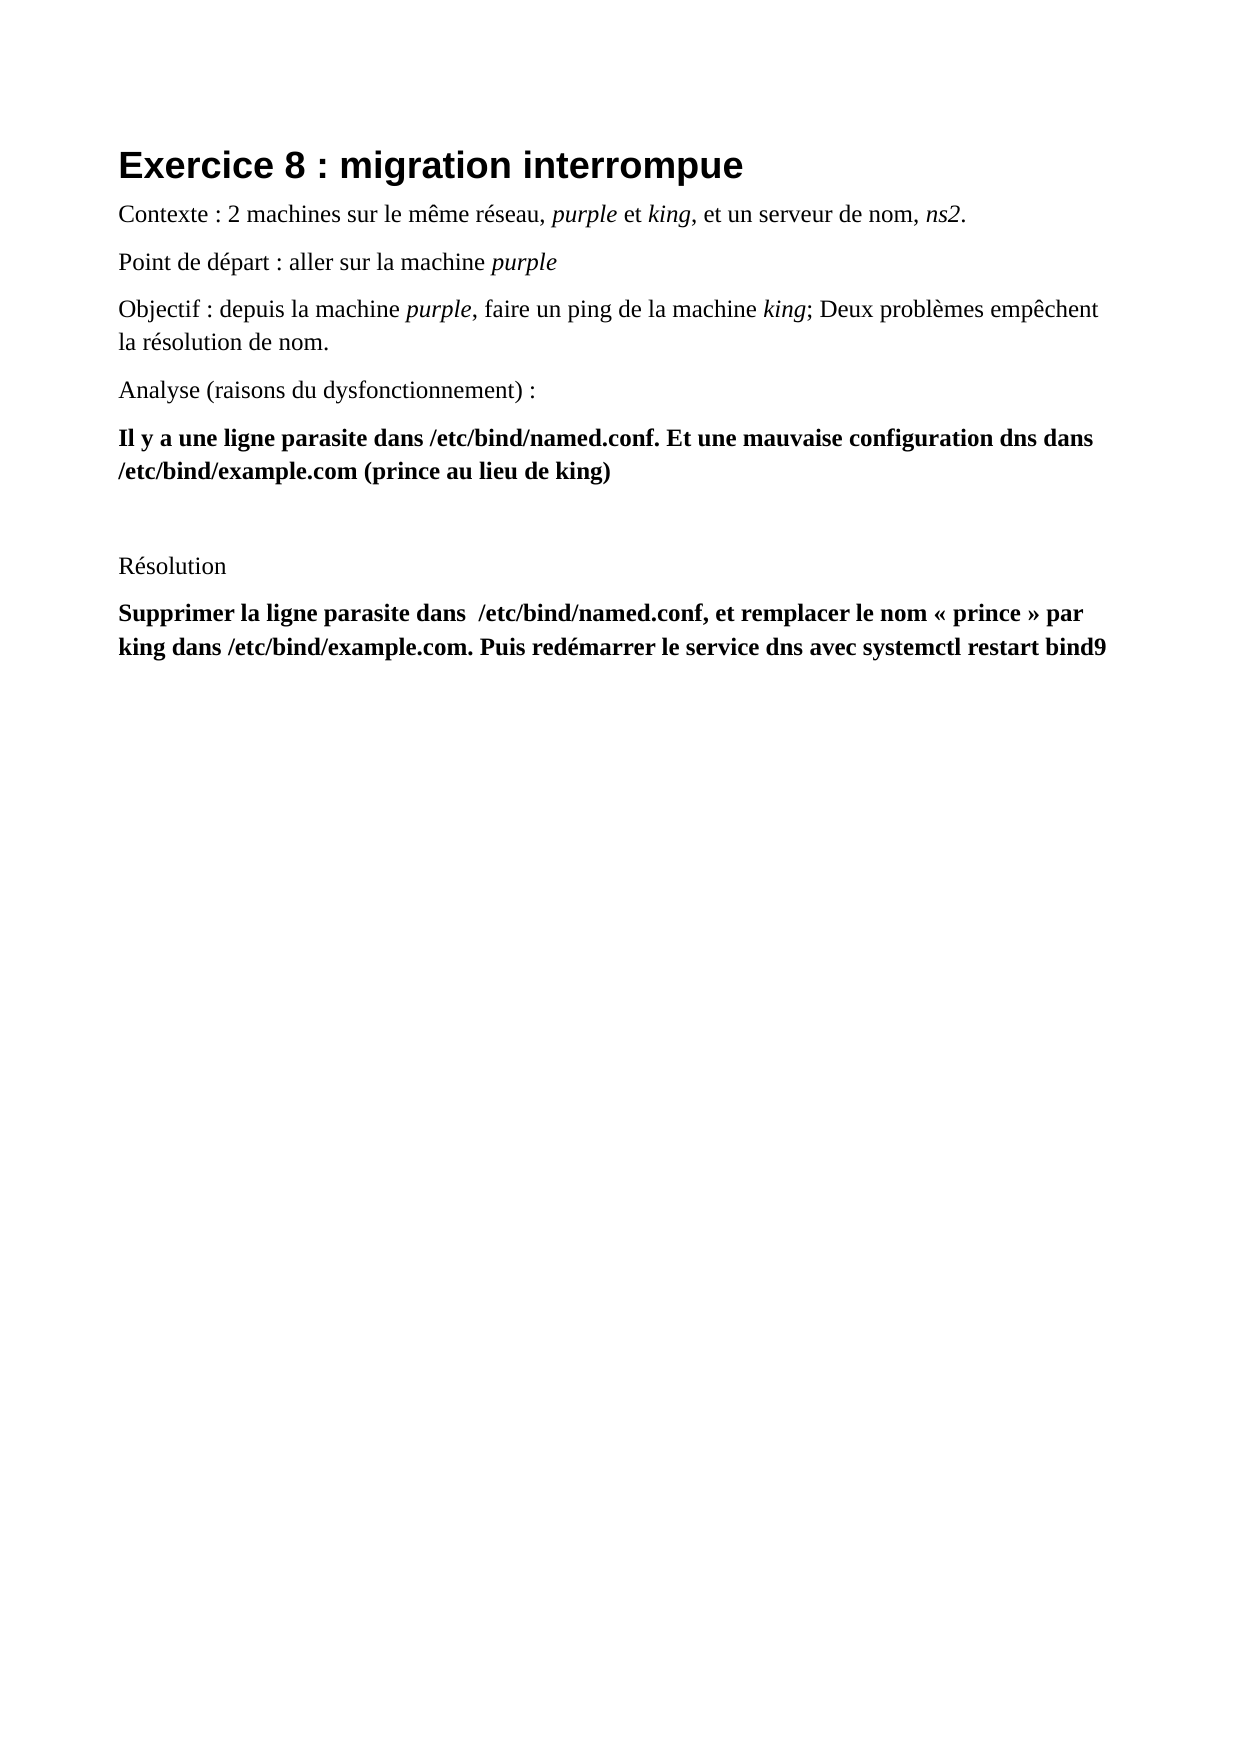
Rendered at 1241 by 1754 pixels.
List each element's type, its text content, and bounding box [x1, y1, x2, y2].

text Contexte : 2 machines sur le même réseau, purple et king, et un serveur de nom, ns2. [118, 199, 1122, 228]
text Objectif : depuis la machine purple, faire un ping de la machine king; Deux problèmes empêchent la résolution de nom. [118, 294, 1122, 356]
subtitle Exercice 8 : migration interrompue [118, 143, 1122, 187]
text Analyse (raisons du dysfonctionnement) : [118, 375, 1122, 404]
text Résolution [118, 551, 1122, 580]
text Il y a une ligne parasite dans /etc/bind/named.conf. Et une mauvaise configuration dns dans /etc/bind/example.com (prince au lieu de king) [118, 423, 1122, 484]
text Point de départ : aller sur la machine purple [118, 247, 1122, 276]
text Supprimer la ligne parasite dans /etc/bind/named.conf, et remplacer le nom « prince » par king dans /etc/bind/example.com. Puis redémarrer le service dns avec systemctl restart bind9 [118, 598, 1122, 660]
